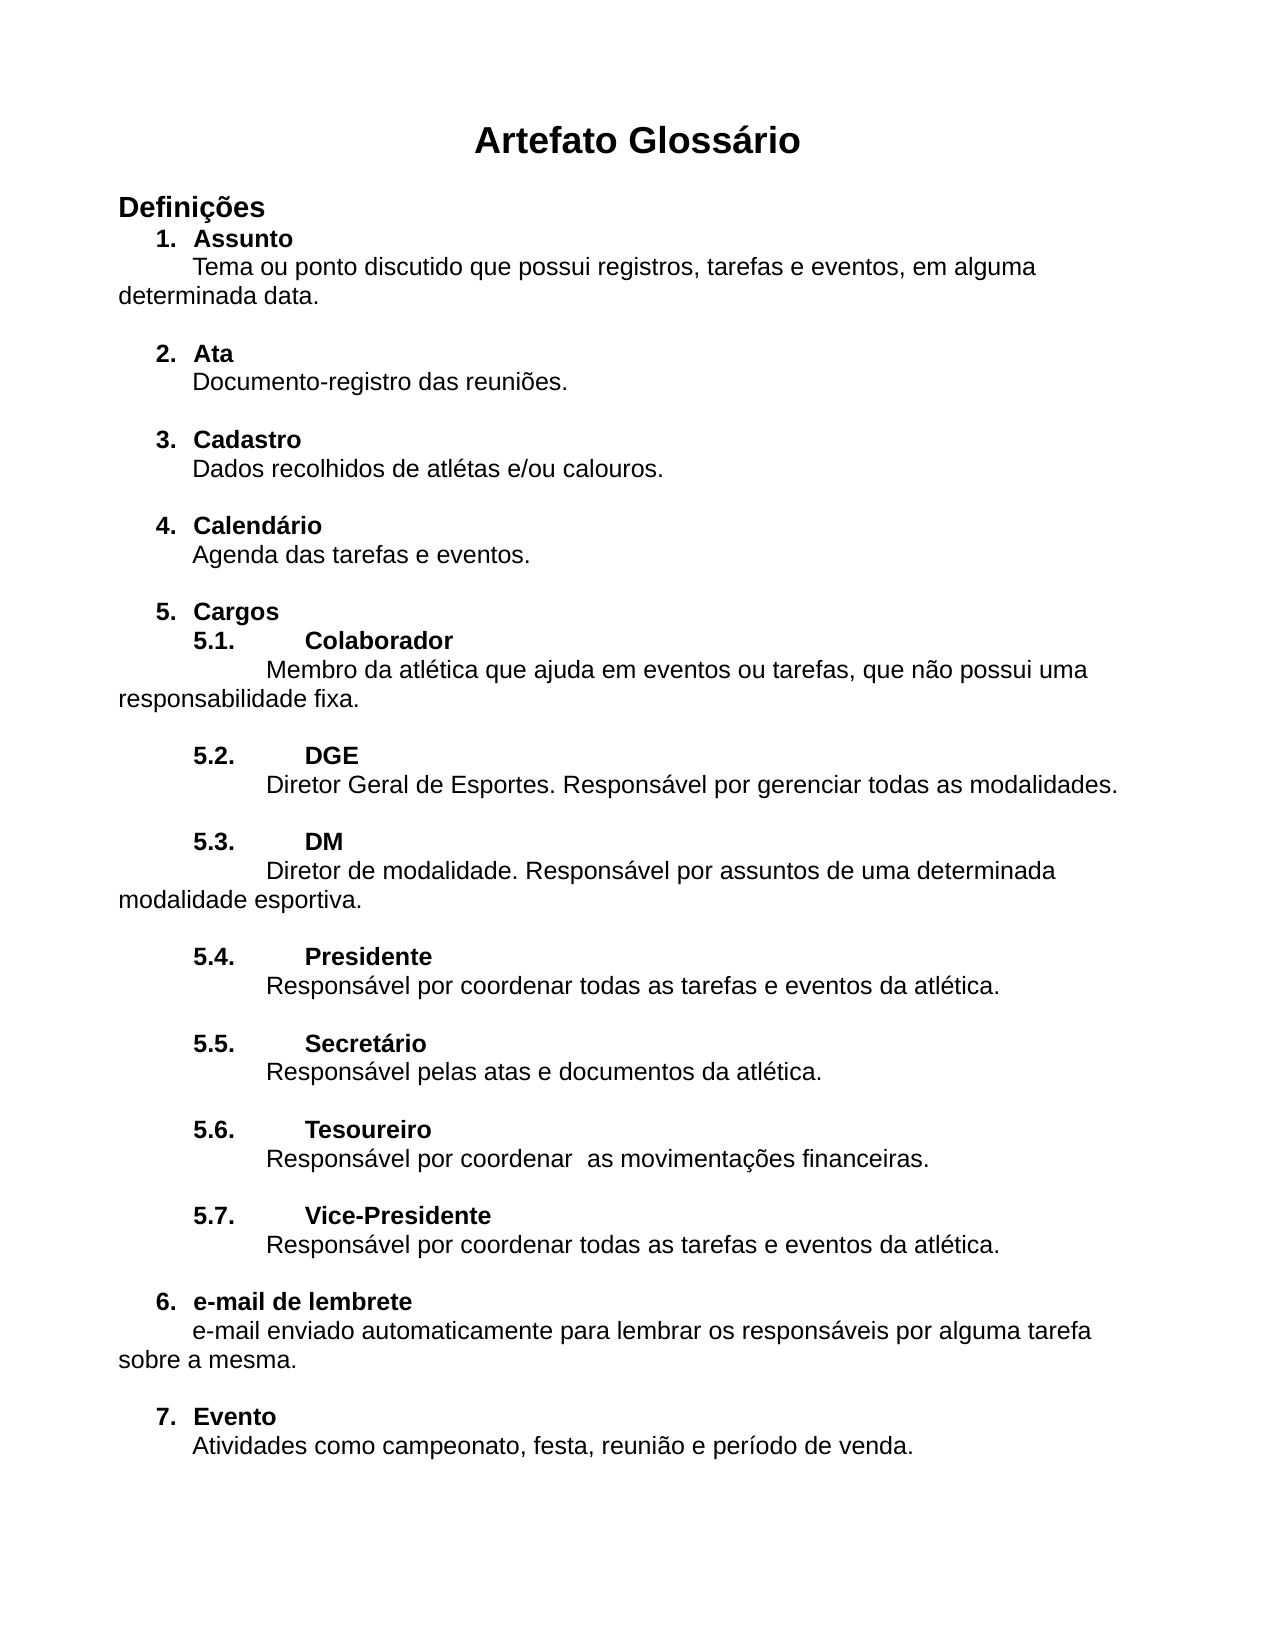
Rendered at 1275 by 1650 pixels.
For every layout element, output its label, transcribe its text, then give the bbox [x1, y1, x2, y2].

text Dados recolhidos de atlétas e/ou calouros. [118, 453, 1157, 482]
list Presidente [193, 942, 1157, 971]
list Assunto [156, 223, 1157, 252]
text Tema ou ponto discutido que possui registros, tarefas e eventos, em alguma determinada data. [118, 252, 1157, 310]
text e-mail enviado automaticamente para lembrar os responsáveis por alguma tarefa sobre a mesma. [118, 1316, 1157, 1373]
title Artefato Glossário [118, 118, 1157, 161]
text Responsável pelas atas e documentos da atlética. [118, 1057, 1157, 1086]
text Documento-registro das reuniões. [118, 367, 1157, 396]
list Vice-Presidente [193, 1201, 1157, 1230]
text Atividades como campeonato, festa, reunião e período de venda. [118, 1431, 1157, 1460]
list DGE [193, 741, 1157, 770]
text Agenda das tarefas e eventos. [118, 540, 1157, 568]
text Diretor de modalidade. Responsável por assuntos de uma determinada modalidade esportiva. [118, 856, 1157, 913]
list Cadastro [156, 425, 1157, 453]
list Evento [156, 1402, 1157, 1431]
list Calendário [156, 511, 1157, 540]
text Definições [118, 190, 1157, 223]
list Ata [156, 338, 1157, 367]
list Tesoureiro [193, 1115, 1157, 1143]
list DM [193, 827, 1157, 856]
text Responsável por coordenar todas as tarefas e eventos da atlética. [118, 971, 1157, 1000]
text Responsável por coordenar as movimentações financeiras. [118, 1143, 1157, 1201]
list Secretário [193, 1028, 1157, 1057]
list e-mail de lembrete [156, 1287, 1157, 1316]
text Responsável por coordenar todas as tarefas e eventos da atlética. [118, 1230, 1157, 1258]
list Colaborador [193, 626, 1157, 655]
text Diretor Geral de Esportes. Responsável por gerenciar todas as modalidades. [118, 770, 1157, 798]
list Cargos [156, 597, 1157, 626]
text Membro da atlética que ajuda em eventos ou tarefas, que não possui uma responsabilidade fixa. [118, 655, 1157, 712]
